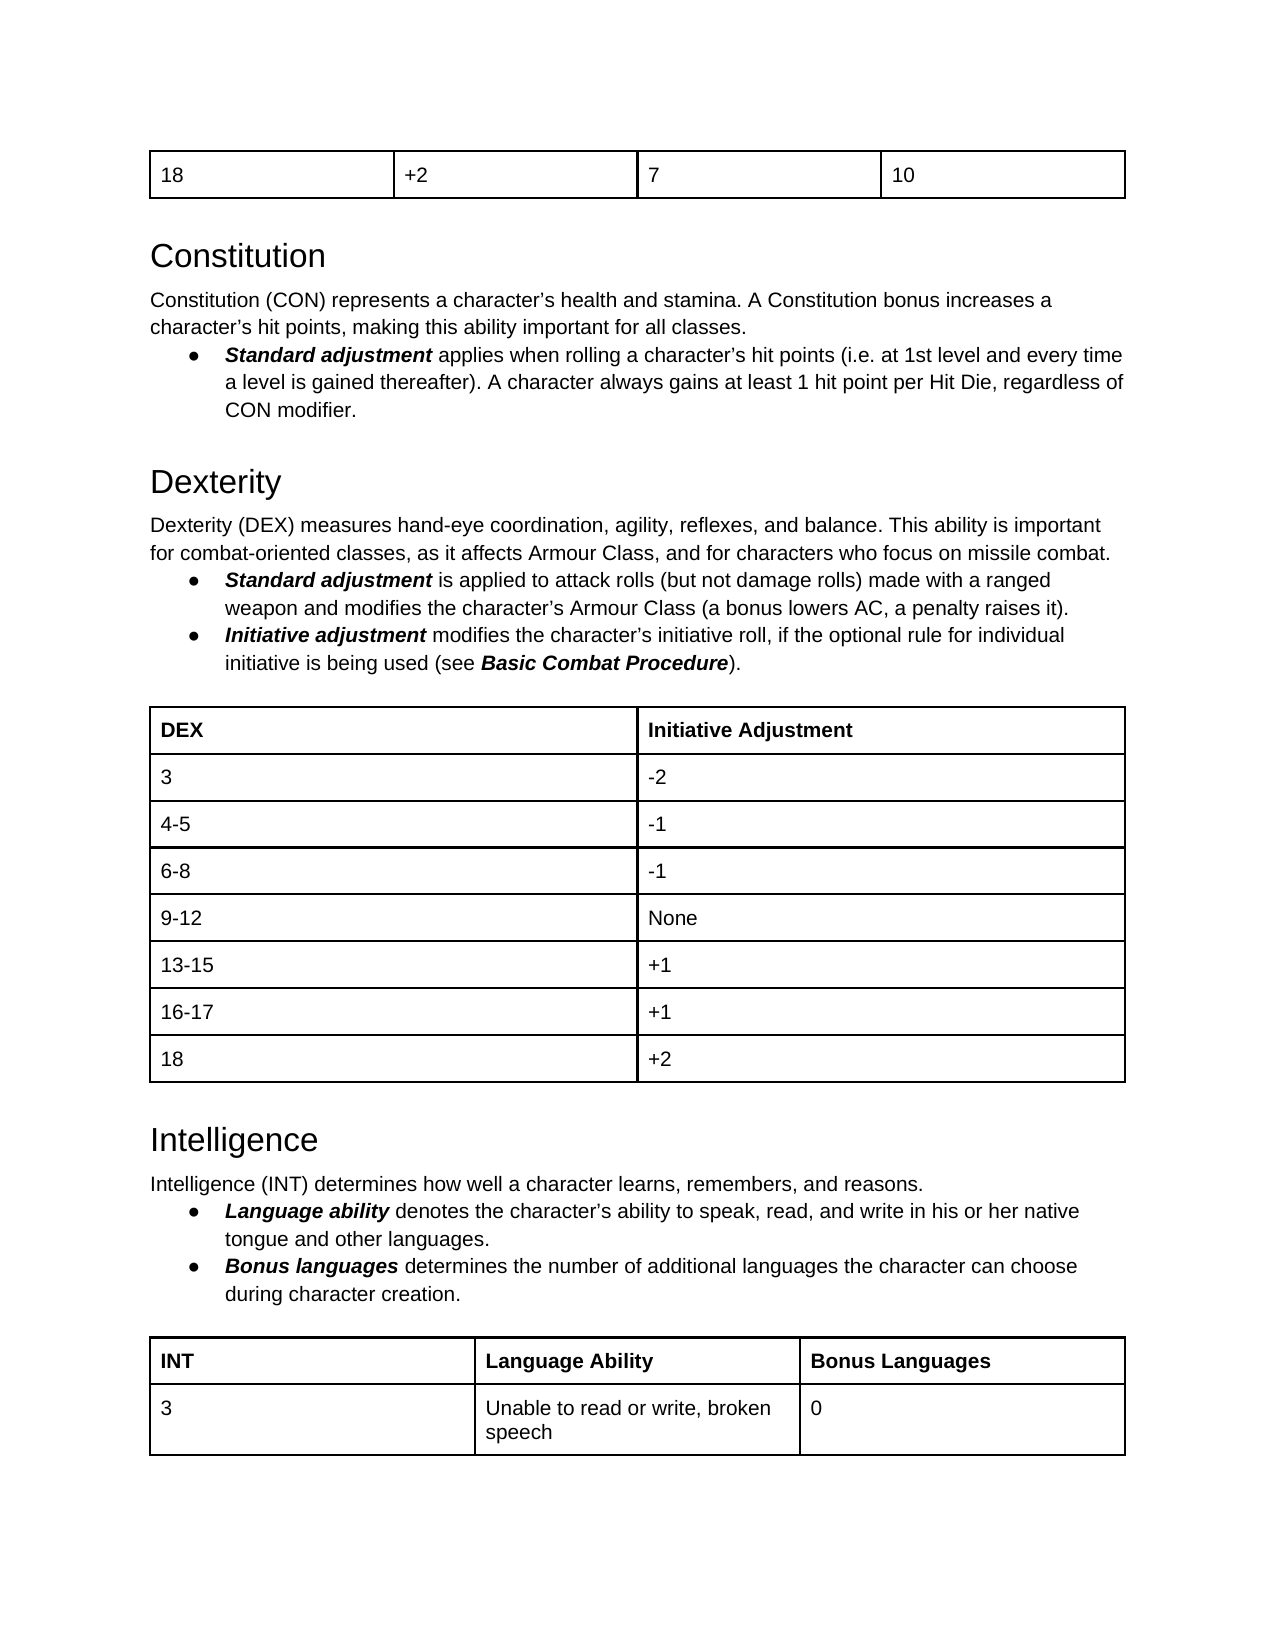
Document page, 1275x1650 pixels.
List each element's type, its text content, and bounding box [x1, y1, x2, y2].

text Intelligence (INT) determines how well a character learns, remembers, and reasons. [150, 1171, 1125, 1195]
table_cell +1 [639, 942, 1124, 987]
list Language ability denotes the character’s ability to speak, read, and write in his or her native tongue and other languages. [187, 1199, 1125, 1250]
table_cell 13-15 [151, 942, 636, 987]
table_cell -1 [639, 849, 1124, 893]
table_header Initiative Adjustment [639, 708, 1124, 753]
table_cell 18 [151, 152, 393, 197]
list Standard adjustment is applied to attack rolls (but not damage rolls) made with a ranged weapon and modifies the character’s Armour Class (a bonus lowers AC, a penalty raises it). [187, 568, 1125, 620]
table_header DEX [151, 708, 636, 753]
table_cell 7 [639, 152, 880, 197]
list Bonus languages determines the number of additional languages the character can choose during character creation. [187, 1254, 1125, 1305]
table_cell 10 [882, 152, 1124, 197]
table_cell None [639, 895, 1124, 940]
subtitle Constitution [150, 236, 1125, 275]
table_cell -1 [639, 802, 1124, 846]
table_cell 3 [151, 755, 636, 799]
table_cell 0 [801, 1385, 1124, 1454]
table_cell 9-12 [151, 895, 636, 940]
list Initiative adjustment modifies the character’s initiative roll, if the optional rule for individual initiative is being used (see Basic Combat Procedure). [187, 623, 1125, 675]
table_cell Unable to read or write, broken speech [476, 1385, 799, 1454]
table_header Language Ability [476, 1339, 799, 1383]
table_cell -2 [639, 755, 1124, 799]
table_header Bonus Languages [801, 1339, 1124, 1383]
table_cell +1 [639, 989, 1124, 1034]
table_cell +2 [395, 152, 636, 197]
table_cell 16-17 [151, 989, 636, 1034]
table_cell 4-5 [151, 802, 636, 846]
text Dexterity (DEX) measures hand-eye coordination, agility, reflexes, and balance. This ability is important for combat-oriented classes, as it affects Armour Class, and for characters who focus on missile combat. [150, 513, 1125, 565]
list Standard adjustment applies when rolling a character’s hit points (i.e. at 1st level and every time a level is gained thereafter). A character always gains at least 1 hit point per Hit Die, regardless of CON modifier. [187, 342, 1125, 421]
subtitle Intelligence [150, 1120, 1125, 1159]
text Constitution (CON) represents a character’s health and stamina. A Constitution bonus increases a character’s hit points, making this ability important for all classes. [150, 287, 1125, 339]
subtitle Dexterity [150, 462, 1125, 501]
table_cell 3 [151, 1385, 474, 1454]
table_cell 18 [151, 1036, 636, 1081]
table_cell +2 [639, 1036, 1124, 1081]
table_cell 6-8 [151, 849, 636, 893]
table_header INT [151, 1339, 474, 1383]
